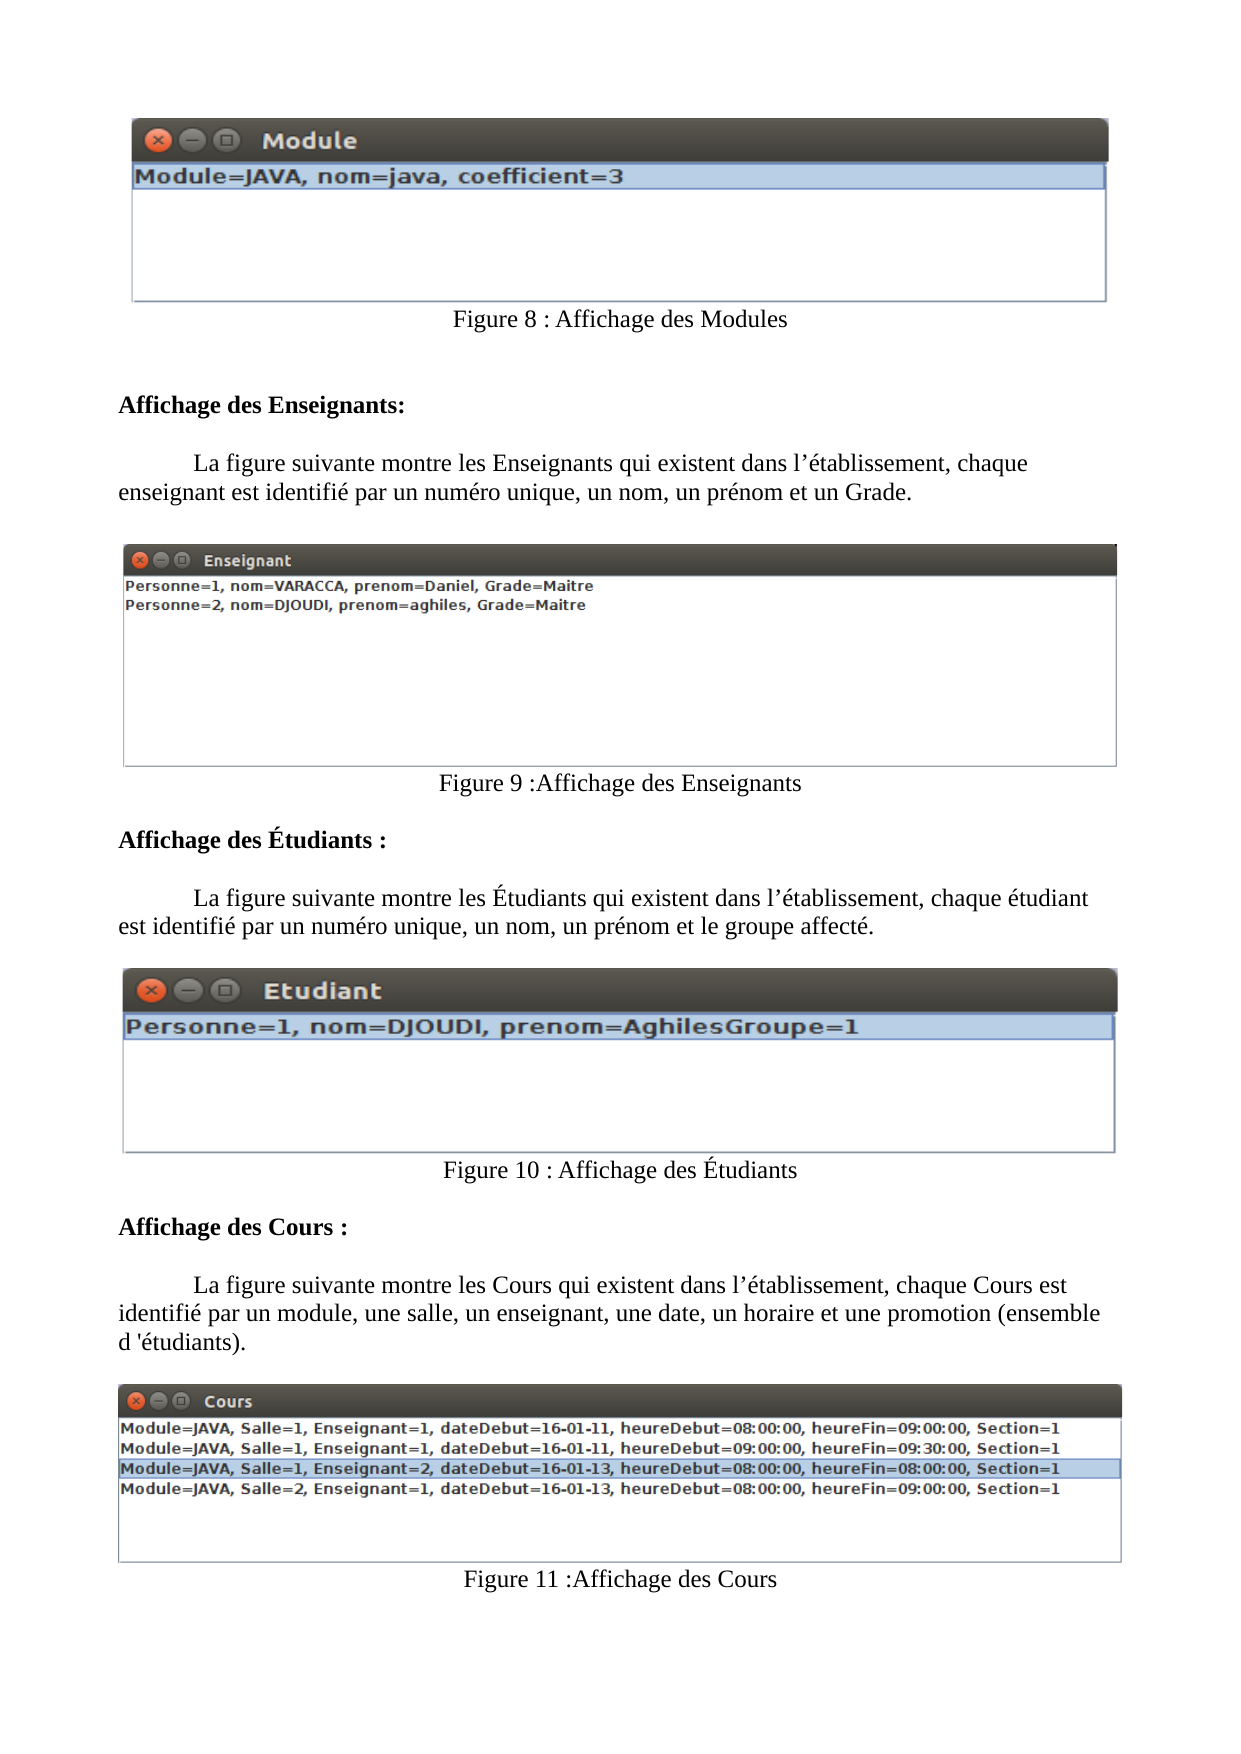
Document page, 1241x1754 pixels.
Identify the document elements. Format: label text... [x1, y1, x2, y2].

picture [118, 1384, 1123, 1564]
text La figure suivante montre les Cours qui existent dans l’établissement, chaque Cours est identifié par un module, une salle, un enseignant, une date, un horaire et une promotion (ensemble d 'étudiants). [118, 1270, 1122, 1356]
text La figure suivante montre les Enseignants qui existent dans l’établissement, chaque enseignant est identifié par un numéro unique, un nom, un prénom et un Grade. [118, 448, 1122, 505]
text Affichage des Étudiants : [118, 825, 1122, 854]
text Affichage des Enseignants: [118, 390, 1122, 419]
text Figure 9 :Affichage des Enseignants [118, 534, 1122, 796]
picture [123, 544, 1118, 768]
text Figure 10 : Affichage des Étudiants [118, 969, 1122, 1183]
picture [131, 118, 1109, 304]
text La figure suivante montre les Étudiants qui existent dans l’établissement, chaque étudiant est identifié par un numéro unique, un nom, un prénom et le groupe affecté. [118, 883, 1122, 940]
text Figure 8 : Affichage des Modules [118, 118, 1122, 333]
text Affichage des Cours : [118, 1212, 1122, 1241]
picture [122, 968, 1118, 1155]
text Figure 11 :Affichage des Cours [118, 1564, 1122, 1593]
